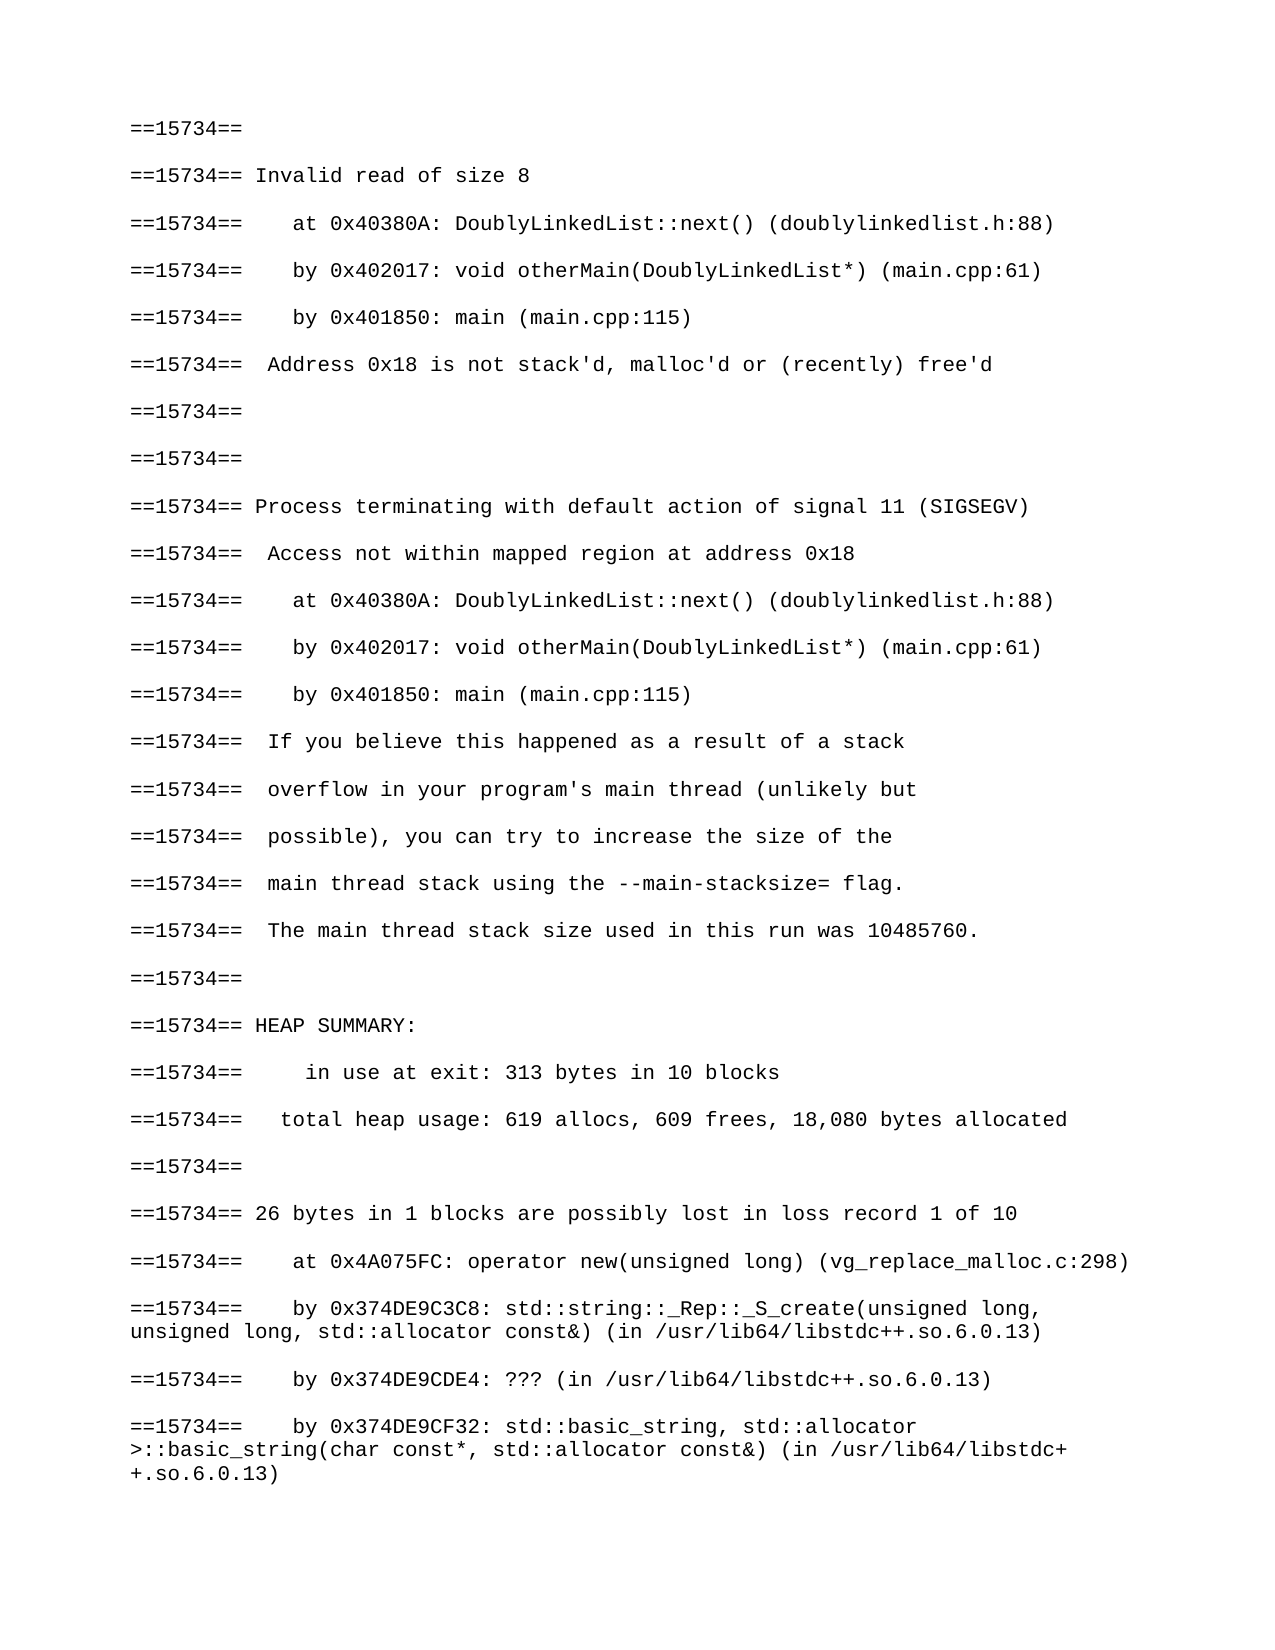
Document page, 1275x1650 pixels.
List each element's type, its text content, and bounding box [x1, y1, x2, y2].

text ==15734== [130, 967, 1145, 991]
text ==15734== 26 bytes in 1 blocks are possibly lost in loss record 1 of 10 [130, 1203, 1145, 1227]
text ==15734== [130, 118, 1145, 142]
text ==15734== The main thread stack size used in this run was 10485760. [130, 920, 1145, 944]
text ==15734== If you believe this happened as a result of a stack [130, 732, 1145, 755]
text ==15734== by 0x374DE9CF32: std::basic_string, std::allocator >::basic_string(char const*, std::allocator const&) (in /usr/lib64/libstdc++.so.6.0.13) [130, 1416, 1145, 1487]
text ==15734== possible), you can try to increase the size of the [130, 826, 1145, 849]
text ==15734== HEAP SUMMARY: [130, 1015, 1145, 1038]
text ==15734== at 0x4A075FC: operator new(unsigned long) (vg_replace_malloc.c:298) [130, 1251, 1145, 1274]
text ==15734== total heap usage: 619 allocs, 609 frees, 18,080 bytes allocated [130, 1109, 1145, 1133]
text ==15734== in use at exit: 313 bytes in 10 blocks [130, 1062, 1145, 1086]
text ==15734== by 0x402017: void otherMain(DoublyLinkedList*) (main.cpp:61) [130, 637, 1145, 661]
text ==15734== at 0x40380A: DoublyLinkedList::next() (doublylinkedlist.h:88) [130, 590, 1145, 614]
text ==15734== by 0x374DE9C3C8: std::string::_Rep::_S_create(unsigned long, unsigned long, std::allocator const&) (in /usr/lib64/libstdc++.so.6.0.13) [130, 1298, 1145, 1345]
text ==15734== Process terminating with default action of signal 11 (SIGSEGV) [130, 496, 1145, 519]
text ==15734== [130, 1156, 1145, 1180]
text ==15734== by 0x401850: main (main.cpp:115) [130, 684, 1145, 708]
text ==15734== Access not within mapped region at address 0x18 [130, 543, 1145, 566]
text ==15734== at 0x40380A: DoublyLinkedList::next() (doublylinkedlist.h:88) [130, 212, 1145, 236]
text ==15734== by 0x402017: void otherMain(DoublyLinkedList*) (main.cpp:61) [130, 260, 1145, 283]
text ==15734== overflow in your program's main thread (unlikely but [130, 779, 1145, 802]
text ==15734== by 0x401850: main (main.cpp:115) [130, 307, 1145, 331]
text ==15734== [130, 401, 1145, 425]
text ==15734== by 0x374DE9CDE4: ??? (in /usr/lib64/libstdc++.so.6.0.13) [130, 1369, 1145, 1392]
text ==15734== [130, 448, 1145, 472]
text ==15734== main thread stack using the --main-stacksize= flag. [130, 873, 1145, 897]
text ==15734== Invalid read of size 8 [130, 165, 1145, 189]
text ==15734== Address 0x18 is not stack'd, malloc'd or (recently) free'd [130, 354, 1145, 378]
